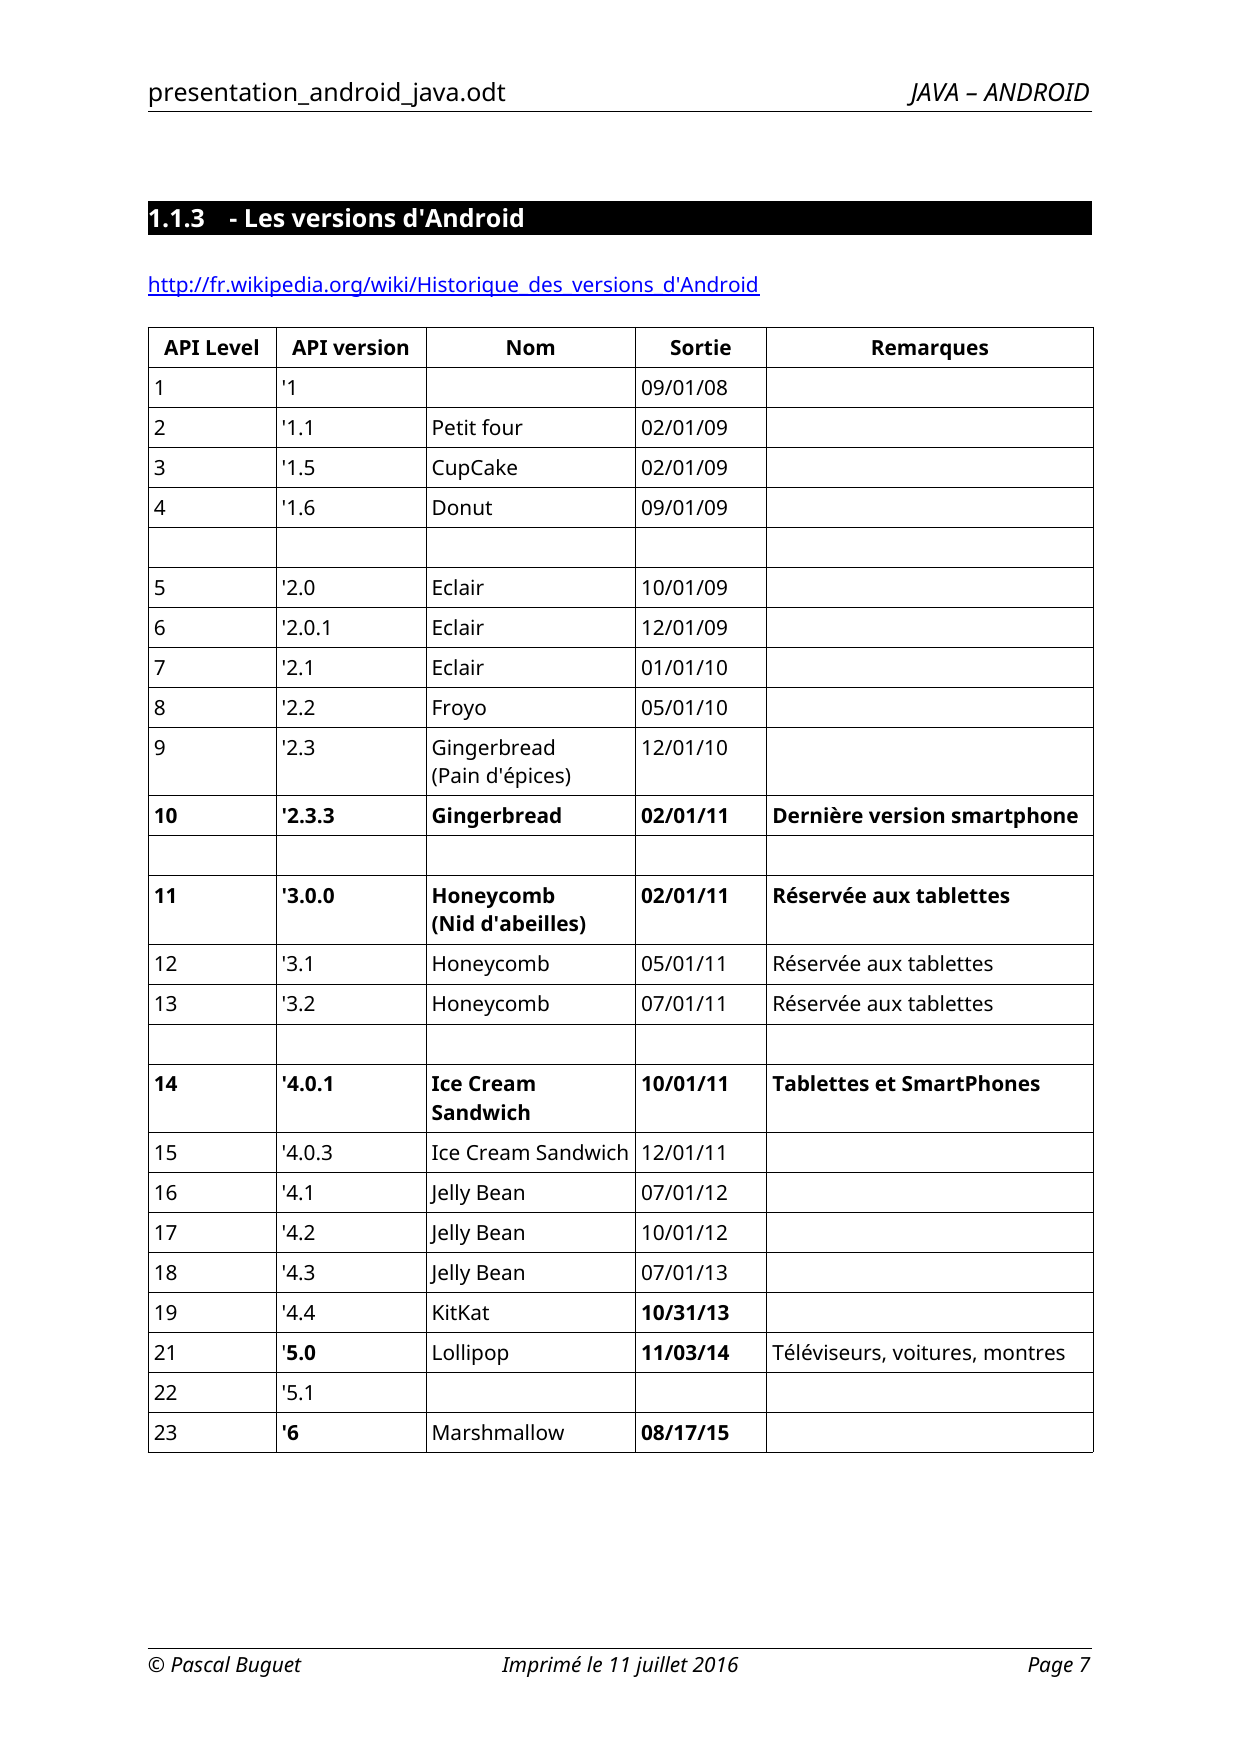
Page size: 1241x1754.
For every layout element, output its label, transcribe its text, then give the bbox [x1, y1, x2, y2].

table_cell 01/02/09 [636, 448, 766, 487]
table_cell Eclair [427, 568, 635, 607]
table_cell 01/07/12 [636, 1173, 766, 1212]
table_cell '2.2 [277, 688, 426, 727]
table_cell 01/12/10 [636, 728, 766, 795]
table_cell Gingerbread (Pain d'épices) [427, 728, 635, 795]
table_cell 01/05/11 [636, 945, 766, 984]
table_cell '1.1 [277, 408, 426, 447]
table_cell [767, 568, 1093, 607]
table_cell [636, 1025, 766, 1064]
table_cell [767, 408, 1093, 447]
table_cell Ice Cream Sandwich [427, 1133, 635, 1172]
table_cell Réservée aux tablettes [767, 876, 1093, 944]
table_cell 12 [149, 945, 276, 984]
table_cell 17/08/15 [636, 1413, 766, 1452]
table_cell Froyo [427, 688, 635, 727]
table_cell [636, 528, 766, 567]
table_cell Honeycomb [427, 945, 635, 984]
table_cell 01/02/11 [636, 796, 766, 835]
table_cell '3.1 [277, 945, 426, 984]
table_header Nom [427, 328, 635, 367]
table_cell [427, 528, 635, 567]
table_cell [427, 368, 635, 407]
table_cell [767, 1293, 1093, 1332]
table_cell [767, 648, 1093, 687]
table_cell Jelly Bean [427, 1173, 635, 1212]
table_header API Level [149, 328, 276, 367]
table_cell 22 [149, 1373, 276, 1412]
table_cell 01/09/09 [636, 488, 766, 527]
table_cell 01/07/11 [636, 985, 766, 1024]
table_cell [767, 528, 1093, 567]
table_cell '1 [277, 368, 426, 407]
text http://fr.wikipedia.org/wiki/Historique_des_versions_d'Android [148, 270, 1092, 298]
table_cell CupCake [427, 448, 635, 487]
table_cell 1 [149, 368, 276, 407]
table_cell [767, 1213, 1093, 1252]
table_cell [149, 1025, 276, 1064]
table_cell Ice Cream Sandwich [427, 1065, 635, 1132]
table_cell 01/01/10 [636, 648, 766, 687]
table_cell '4.0.1 [277, 1065, 426, 1132]
table_cell Gingerbread [427, 796, 635, 835]
table_cell 03/11/14 [636, 1333, 766, 1372]
table_cell Honeycomb (Nid d'abeilles) [427, 876, 635, 944]
table_cell Tablettes et SmartPhones [767, 1065, 1093, 1132]
table_cell '1.6 [277, 488, 426, 527]
table_cell [149, 528, 276, 567]
table_cell '4.0.3 [277, 1133, 426, 1172]
table_cell [767, 1373, 1093, 1412]
table_cell Lollipop [427, 1333, 635, 1372]
table_cell 01/09/08 [636, 368, 766, 407]
table_cell 17 [149, 1213, 276, 1252]
table_cell 18 [149, 1253, 276, 1292]
table_cell 01/10/09 [636, 568, 766, 607]
table_cell 31/10/13 [636, 1293, 766, 1332]
table_cell 01/10/11 [636, 1065, 766, 1132]
table_cell '4.3 [277, 1253, 426, 1292]
table_cell 01/10/12 [636, 1213, 766, 1252]
table_cell '4.2 [277, 1213, 426, 1252]
table_cell [427, 1025, 635, 1064]
table_cell Eclair [427, 648, 635, 687]
table_cell '6 [277, 1413, 426, 1452]
table_cell 6 [149, 608, 276, 647]
table_cell [427, 836, 635, 875]
table_cell '2.1 [277, 648, 426, 687]
table_cell 7 [149, 648, 276, 687]
table_cell [427, 1373, 635, 1412]
table_cell '5.0 [277, 1333, 426, 1372]
table_cell 21 [149, 1333, 276, 1372]
table_cell 3 [149, 448, 276, 487]
table_cell Petit four [427, 408, 635, 447]
table_cell 16 [149, 1173, 276, 1212]
table_cell 19 [149, 1293, 276, 1332]
table_cell Marshmallow [427, 1413, 635, 1452]
table_cell [636, 1373, 766, 1412]
table_cell [767, 728, 1093, 795]
table_cell Dernière version smartphone [767, 796, 1093, 835]
table_cell '2.3.3 [277, 796, 426, 835]
table_cell '2.3 [277, 728, 426, 795]
table_header Remarques [767, 328, 1093, 367]
table_cell [277, 528, 426, 567]
table_cell '3.2 [277, 985, 426, 1024]
table_cell [767, 688, 1093, 727]
table_cell 01/07/13 [636, 1253, 766, 1292]
table_cell 4 [149, 488, 276, 527]
table_cell 01/05/10 [636, 688, 766, 727]
table_cell 2 [149, 408, 276, 447]
subtitle - Les versions d'Android [148, 201, 1092, 235]
table_cell 01/12/11 [636, 1133, 766, 1172]
table_cell Donut [427, 488, 635, 527]
table_cell 13 [149, 985, 276, 1024]
table_cell Téléviseurs, voitures, montres [767, 1333, 1093, 1372]
table_cell 5 [149, 568, 276, 607]
table_cell '3.0.0 [277, 876, 426, 944]
table_cell [767, 1133, 1093, 1172]
table_cell Honeycomb [427, 985, 635, 1024]
table_cell 15 [149, 1133, 276, 1172]
table_cell [277, 1025, 426, 1064]
table_cell Réservée aux tablettes [767, 985, 1093, 1024]
table_cell [767, 1253, 1093, 1292]
table_cell 01/02/11 [636, 876, 766, 944]
table_cell 8 [149, 688, 276, 727]
table_cell [767, 448, 1093, 487]
table_cell KitKat [427, 1293, 635, 1332]
table_cell [767, 608, 1093, 647]
table_cell Réservée aux tablettes [767, 945, 1093, 984]
table_cell [767, 368, 1093, 407]
table_cell 14 [149, 1065, 276, 1132]
table_cell [767, 836, 1093, 875]
table_cell '5.1 [277, 1373, 426, 1412]
table_cell 01/12/09 [636, 608, 766, 647]
table_header Sortie [636, 328, 766, 367]
table_cell '2.0.1 [277, 608, 426, 647]
table_cell Jelly Bean [427, 1213, 635, 1252]
table_cell Jelly Bean [427, 1253, 635, 1292]
table_cell '2.0 [277, 568, 426, 607]
table_cell 9 [149, 728, 276, 795]
table_cell [767, 1025, 1093, 1064]
table_cell 11 [149, 876, 276, 944]
table_cell Eclair [427, 608, 635, 647]
table_cell '4.4 [277, 1293, 426, 1332]
table_header API version [277, 328, 426, 367]
table_cell '4.1 [277, 1173, 426, 1212]
table_cell [767, 488, 1093, 527]
table_cell [149, 836, 276, 875]
table_cell '1.5 [277, 448, 426, 487]
table_cell [636, 836, 766, 875]
table_cell [767, 1173, 1093, 1212]
table_cell 01/02/09 [636, 408, 766, 447]
table_cell [277, 836, 426, 875]
table_cell 10 [149, 796, 276, 835]
table_cell 23 [149, 1413, 276, 1452]
table_cell [767, 1413, 1093, 1452]
